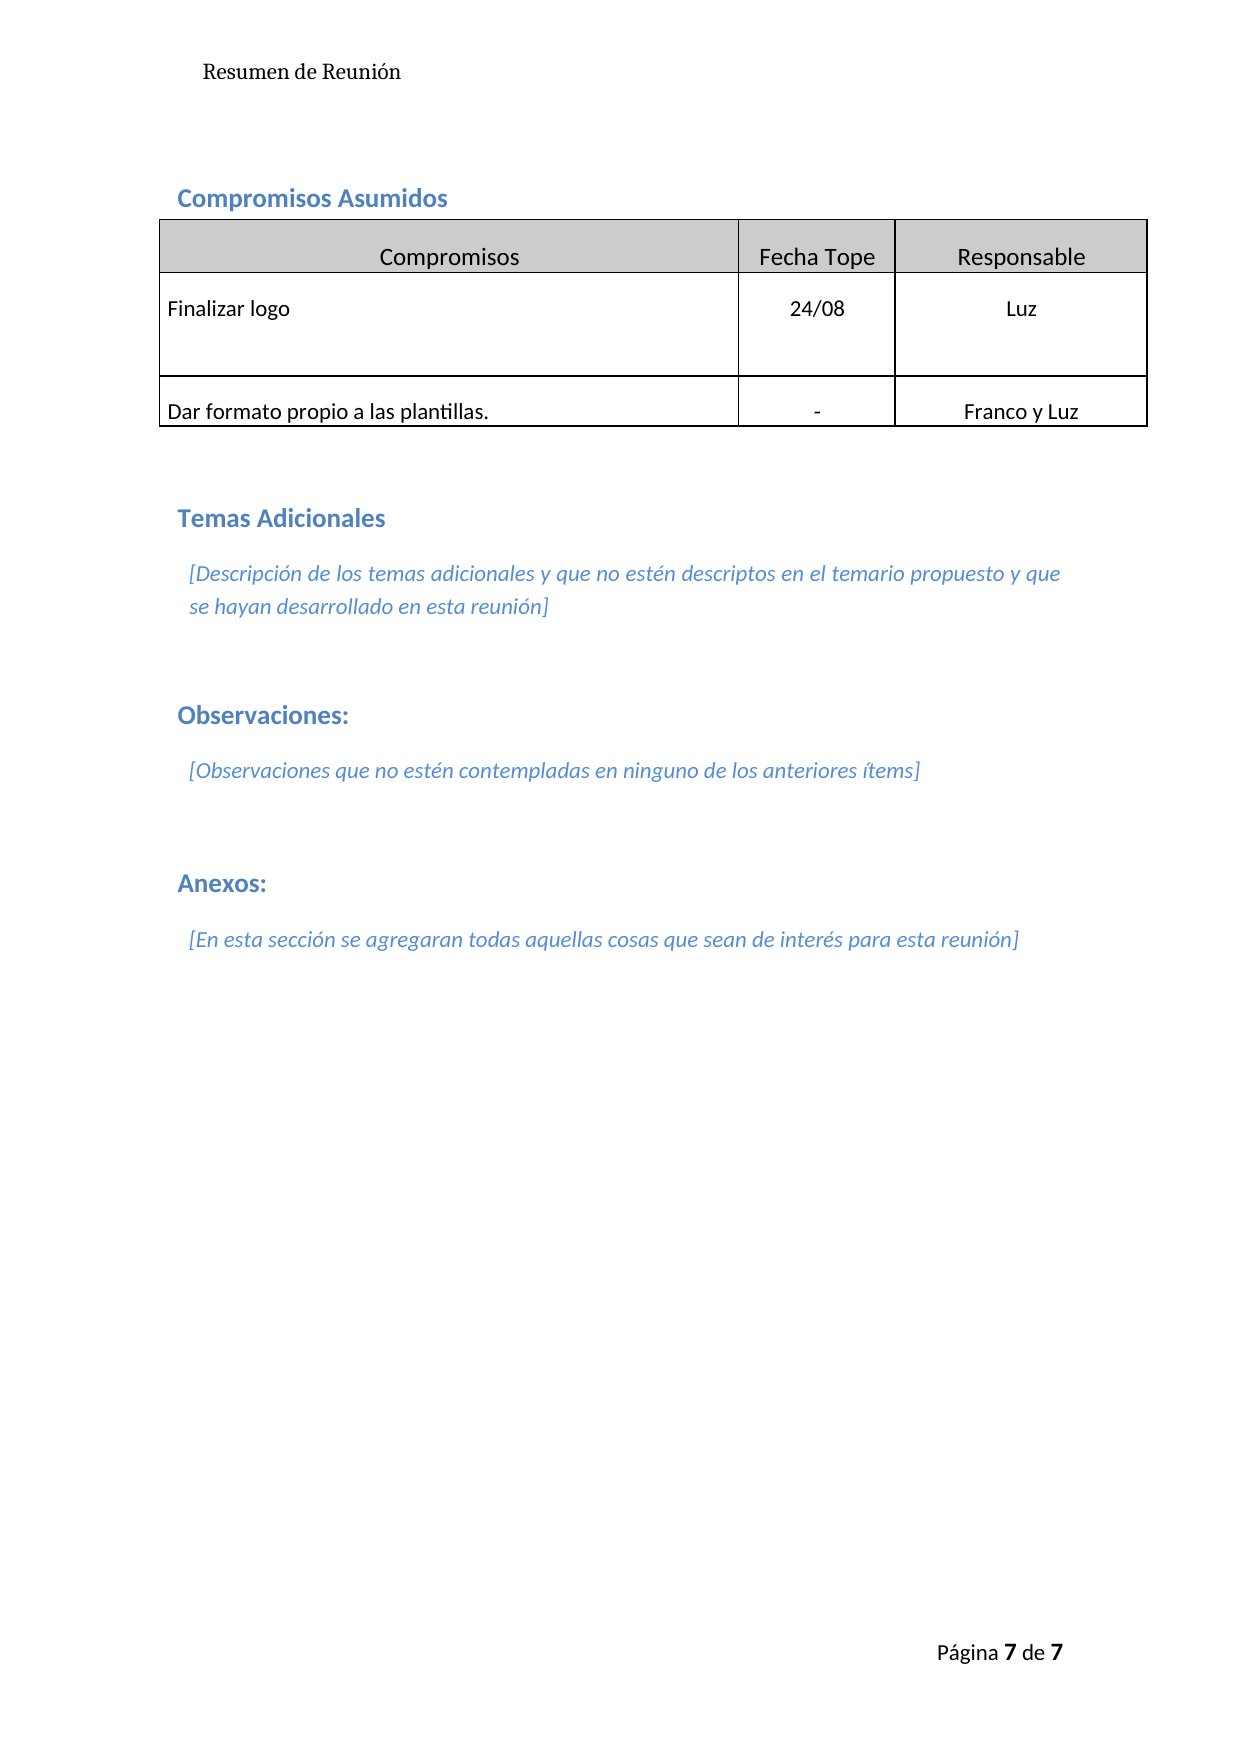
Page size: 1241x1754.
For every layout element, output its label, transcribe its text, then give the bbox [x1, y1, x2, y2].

text [Descripción de los temas adicionales y que no estén descriptos en el temario propuesto y que se hayan desarrollado en esta reunión] [188, 559, 1063, 620]
table_cell 24/08 [739, 273, 894, 375]
table_header Fecha Tope [739, 220, 894, 272]
text Temas Adicionales [177, 501, 1063, 534]
table_cell Finalizar logo [160, 273, 738, 375]
table_cell Luz [896, 273, 1146, 375]
table_cell - [739, 377, 894, 425]
table_header Compromisos [160, 220, 738, 272]
text [En esta sección se agregaran todas aquellas cosas que sean de interés para esta reunión] [188, 925, 1063, 953]
text Observaciones: [177, 698, 1063, 731]
table_header Responsable [896, 220, 1146, 272]
table_cell Franco y Luz [896, 377, 1146, 425]
text Compromisos Asumidos [177, 181, 1063, 214]
text [Observaciones que no estén contempladas en ninguno de los anteriores ítems] [188, 757, 1063, 784]
table_cell Dar formato propio a las plantillas. [160, 377, 738, 425]
text Anexos: [177, 866, 1063, 899]
